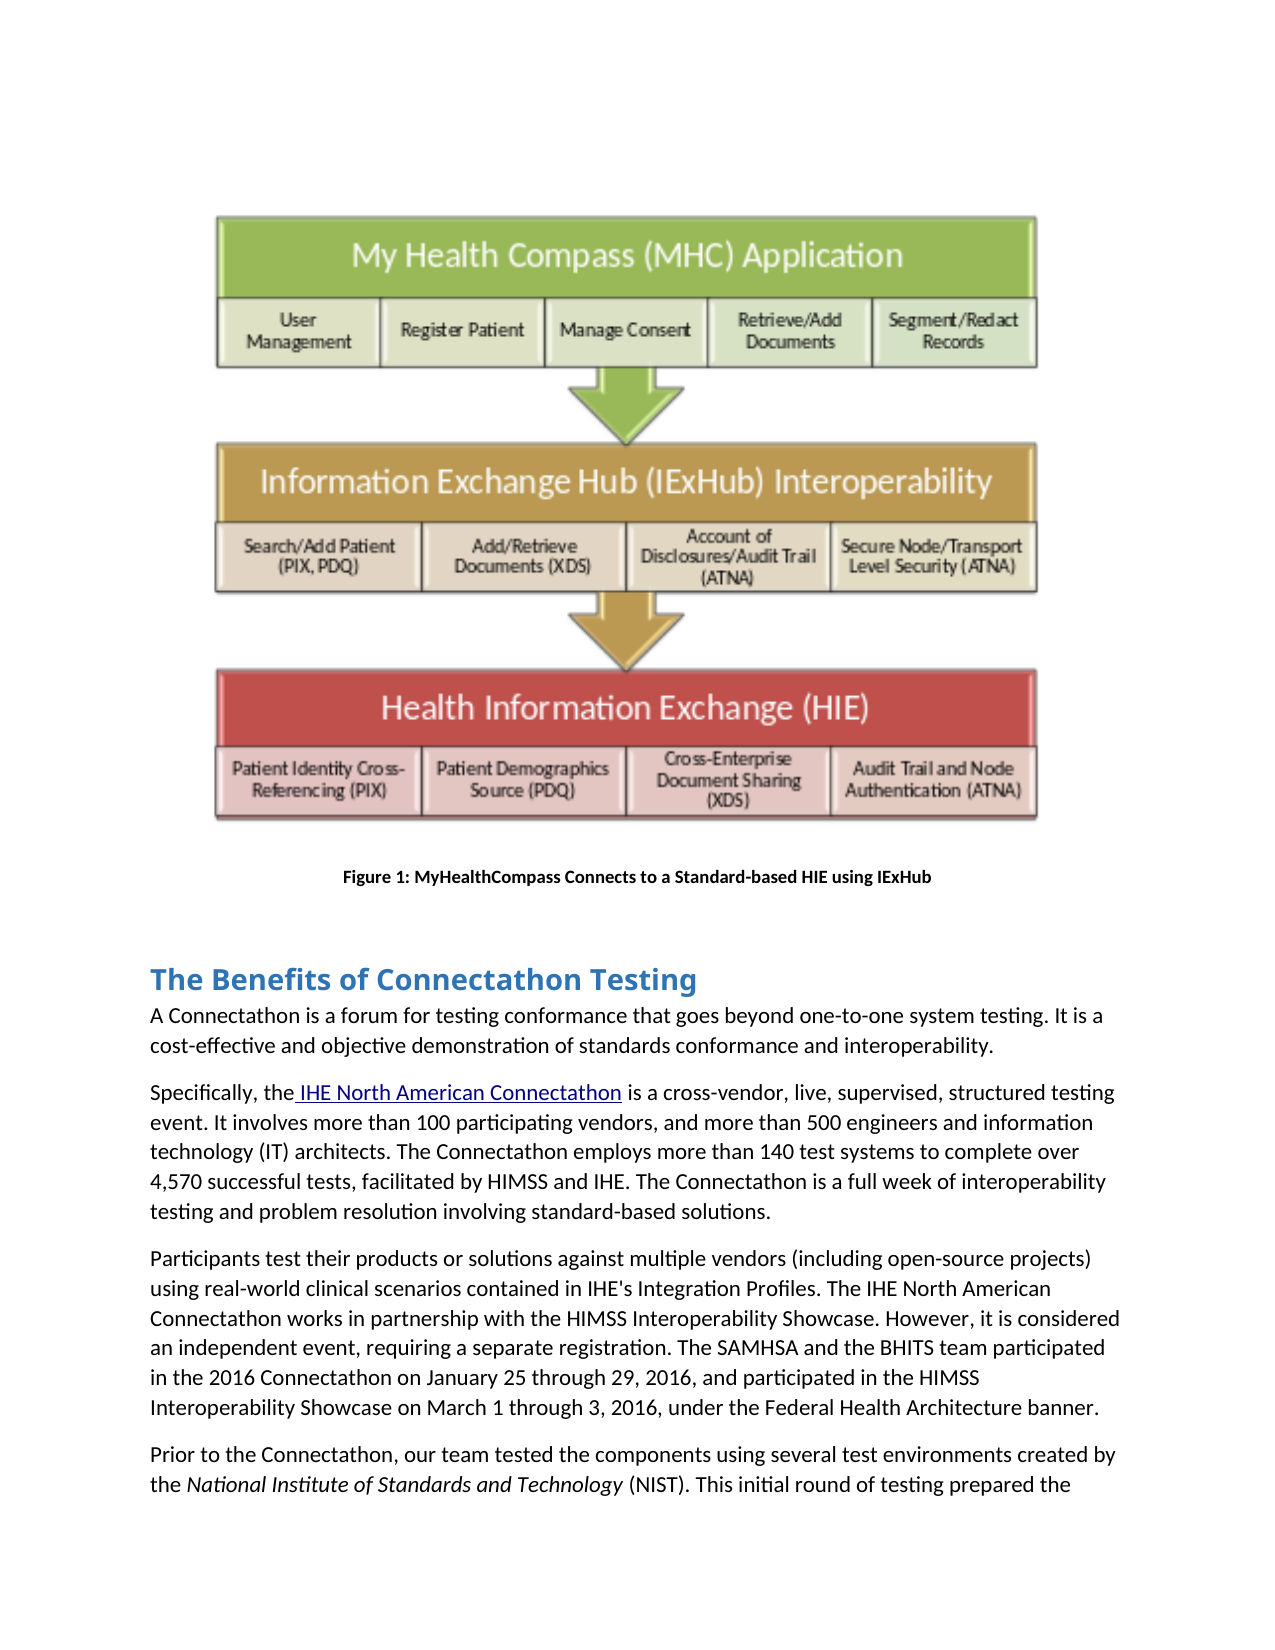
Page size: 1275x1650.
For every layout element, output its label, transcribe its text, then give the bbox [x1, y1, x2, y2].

text Figure 1: MyHealthCompass Connects to a Standard-based HIE using IExHub [150, 865, 1125, 888]
text Specifically, the IHE North American Connectathon is a cross-vendor, live, supervised, structured testing event. It involves more than 100 participating vendors, and more than 500 engineers and information technology (IT) architects. The Connectathon employs more than 140 test systems to complete over 4,570 successful tests, facilitated by HIMSS and IHE. The Connectathon is a full week of interoperability testing and problem resolution involving standard-based solutions. [150, 1078, 1125, 1225]
text A Connectathon is a forum for testing conformance that goes beyond one-to-one system testing. It is a cost-effective and objective demonstration of standards conformance and interoperability. [150, 1001, 1125, 1059]
text Prior to the Connectathon, our team tested the components using several test environments created by the National Institute of Standards and Technology (NIST). This initial round of testing prepared the [150, 1440, 1125, 1498]
subtitle The Benefits of Connectathon Testing [150, 959, 1125, 998]
text Participants test their products or solutions against multiple vendors (including open-source projects) using real-world clinical scenarios contained in IHE's Integration Profiles. The IHE North American Connectathon works in partnership with the HIMSS Interoperability Showcase. However, it is considered an independent event, requiring a separate registration. The SAMHSA and the BHITS team participated in the 2016 Connectathon on January 25 through 29, 2016, and participated in the HIMSS Interoperability Showcase on March 1 through 3, 2016, under the Federal Health Architecture banner. [150, 1244, 1125, 1421]
